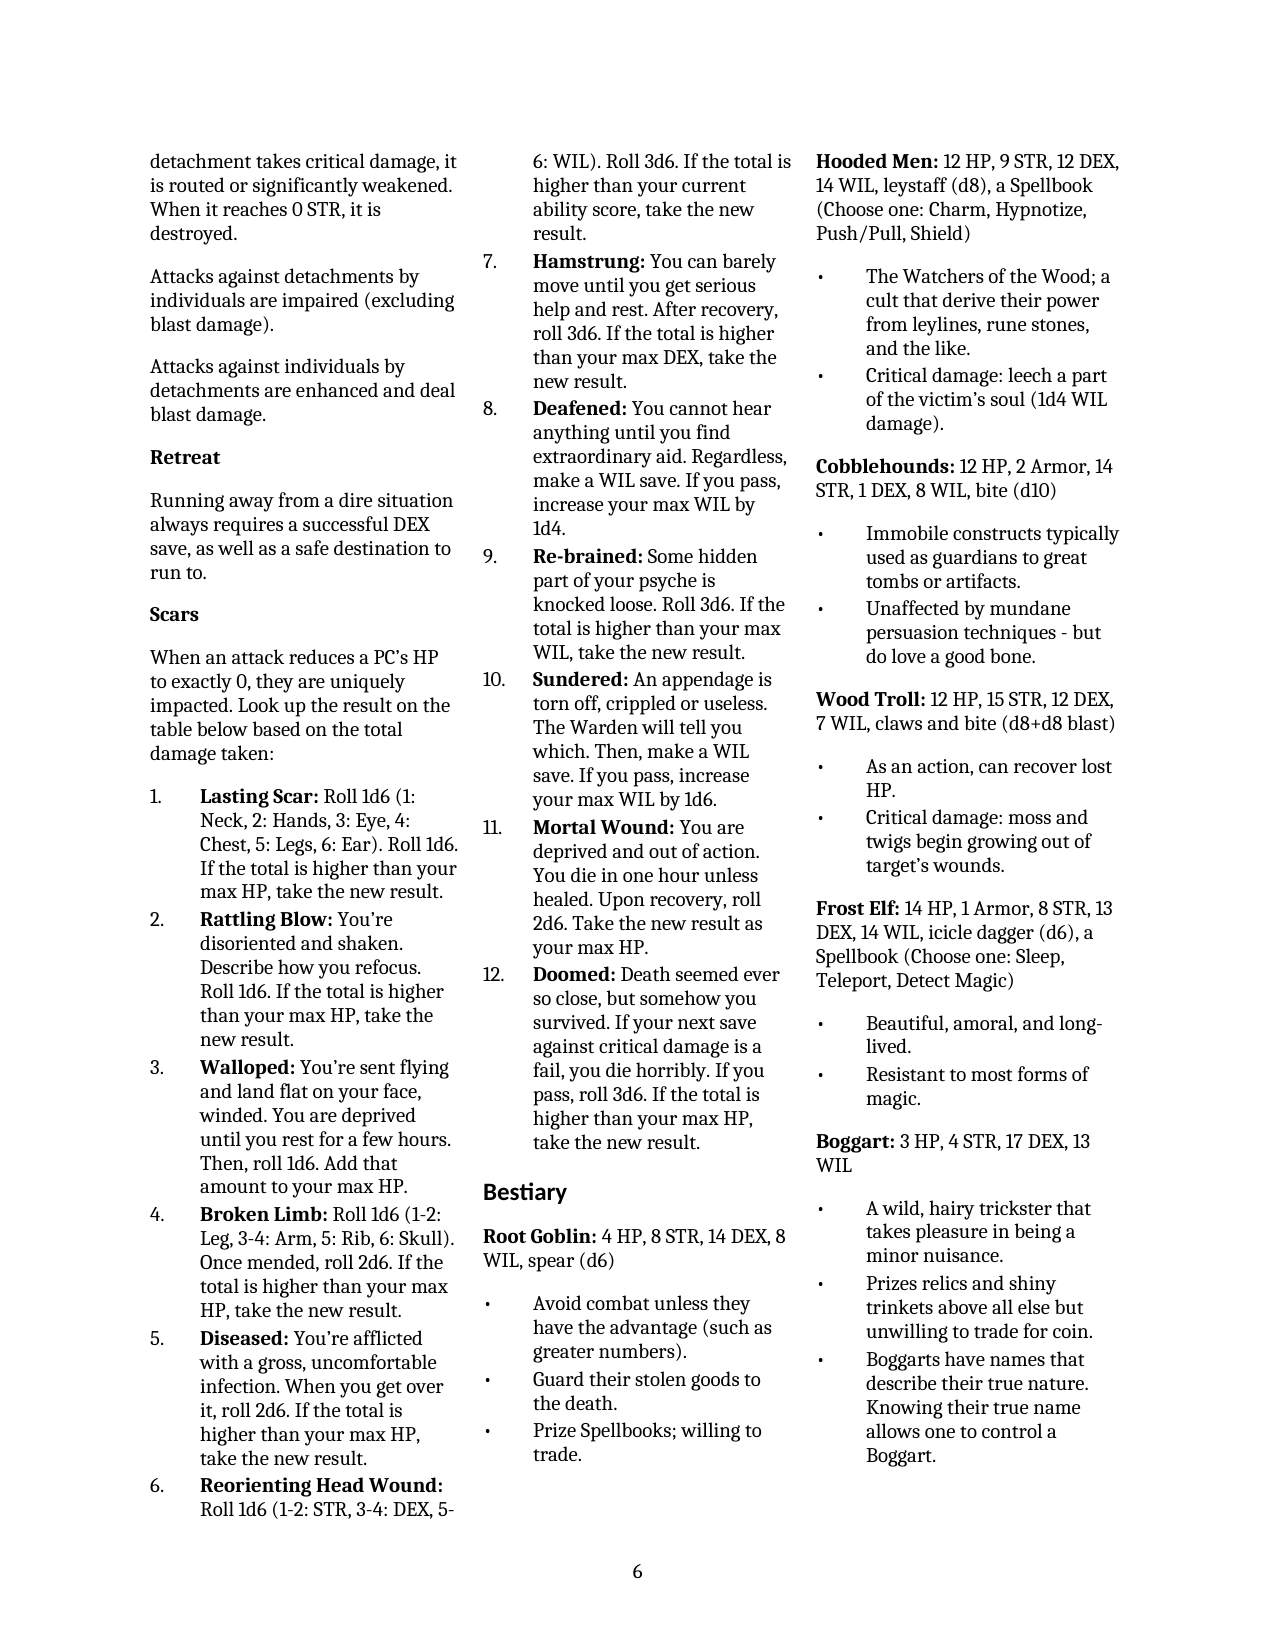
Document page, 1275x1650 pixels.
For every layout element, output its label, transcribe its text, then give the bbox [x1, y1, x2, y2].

list Rattling Blow: You’re disoriented and shaken. Describe how you refocus. Roll 1d6. If the total is higher than your max HP, take the new result. [150, 908, 459, 1052]
list The Watchers of the Wood; a cult that derive their power from leylines, rune stones, and the like. [816, 264, 1125, 360]
list Reorienting Head Wound: Roll 1d6 (1-2: STR, 3-4: DEX, 5- [150, 1474, 459, 1522]
text Attacks against individuals by detachments are enhanced and deal blast damage. [150, 355, 459, 427]
text Wood Troll: 12 HP, 15 STR, 12 DEX, 7 WIL, claws and bite (d8+d8 blast) [816, 688, 1125, 736]
text Hooded Men: 12 HP, 9 STR, 12 DEX, 14 WIL, leystaff (d8), a Spellbook (Choose one: Charm, Hypnotize, Push/Pull, Shield) [816, 150, 1125, 246]
text Root Goblin: 4 HP, 8 STR, 14 DEX, 8 WIL, spear (d6) [483, 1225, 792, 1273]
list 6: WIL). Roll 3d6. If the total is higher than your current ability score, take the new result. [483, 150, 792, 246]
list Unaffected by mundane persuasion techniques - but do love a good bone. [816, 597, 1125, 669]
list Resistant to most forms of magic. [816, 1063, 1125, 1111]
text detachment takes critical damage, it is routed or significantly weakened. When it reaches 0 STR, it is destroyed. [150, 150, 459, 246]
list Walloped: You’re sent flying and land flat on your face, winded. You are deprived until you rest for a few hours. Then, roll 1d6. Add that amount to your max HP. [150, 1055, 459, 1199]
list Critical damage: moss and twigs begin growing out of target’s wounds. [816, 806, 1125, 878]
text Retreat [150, 446, 459, 470]
text Cobblehounds: 12 HP, 2 Armor, 14 STR, 1 DEX, 8 WIL, bite (d10) [816, 455, 1125, 503]
list Diseased: You’re afflicted with a gross, uncomfortable infection. When you get over it, roll 2d6. If the total is higher than your max HP, take the new result. [150, 1326, 459, 1470]
text When an attack reduces a PC’s HP to exactly 0, they are uniquely impacted. Look up the result on the table below based on the total damage taken: [150, 646, 459, 766]
list Lasting Scar: Roll 1d6 (1: Neck, 2: Hands, 3: Eye, 4: Chest, 5: Legs, 6: Ear). Roll 1d6. If the total is higher than your max HP, take the new result. [150, 784, 459, 904]
subtitle Bestiary [483, 1176, 792, 1206]
list Sundered: An appendage is torn off, crippled or useless. The Warden will tell you which. Then, make a WIL save. If you pass, increase your max WIL by 1d6. [483, 668, 792, 812]
list A wild, hairy trickster that takes pleasure in being a minor nuisance. [816, 1196, 1125, 1268]
list Guard their stolen goods to the death. [483, 1367, 792, 1415]
text Frost Elf: 14 HP, 1 Armor, 8 STR, 13 DEX, 14 WIL, icicle dagger (d6), a Spellbook (Choose one: Sleep, Teleport, Detect Magic) [816, 897, 1125, 992]
list Mortal Wound: You are deprived and out of action. You die in one hour unless healed. Upon recovery, roll 2d6. Take the new result as your max HP. [483, 816, 792, 959]
list Immobile constructs typically used as guardians to great tombs or artifacts. [816, 521, 1125, 593]
text Attacks against detachments by individuals are impaired (excluding blast damage). [150, 264, 459, 336]
list Prizes relics and shiny trinkets above all else but unwilling to trade for coin. [816, 1272, 1125, 1344]
list Doomed: Death seemed ever so close, but somehow you survived. If your next save against critical damage is a fail, you die horribly. If you pass, roll 3d6. If the total is higher than your max HP, take the new result. [483, 963, 792, 1155]
text Running away from a dire situation always requires a successful DEX save, as well as a safe destination to run to. [150, 488, 459, 584]
list Avoid combat unless they have the advantage (such as greater numbers). [483, 1292, 792, 1363]
list Deafened: You cannot hear anything until you find extraordinary aid. Regardless, make a WIL save. If you pass, increase your max WIL by 1d4. [483, 397, 792, 541]
list Prize Spellbooks; willing to trade. [483, 1419, 792, 1467]
list Re-brained: Some hidden part of your psyche is knocked loose. Roll 3d6. If the total is higher than your max WIL, take the new result. [483, 544, 792, 664]
list As an action, can recover lost HP. [816, 754, 1125, 802]
list Beautiful, amoral, and long-lived. [816, 1011, 1125, 1059]
list Hamstrung: You can barely move until you get serious help and rest. After recovery, roll 3d6. If the total is higher than your max DEX, take the new result. [483, 249, 792, 393]
list Critical damage: leech a part of the victim’s soul (1d4 WIL damage). [816, 364, 1125, 436]
list Boggarts have names that describe their true nature. Knowing their true name allows one to control a Boggart. [816, 1347, 1125, 1467]
text Boggart: 3 HP, 4 STR, 17 DEX, 13 WIL [816, 1129, 1125, 1177]
text Scars [150, 603, 459, 627]
list Broken Limb: Roll 1d6 (1-2: Leg, 3-4: Arm, 5: Rib, 6: Skull). Once mended, roll 2d6. If the total is higher than your max HP, take the new result. [150, 1203, 459, 1323]
